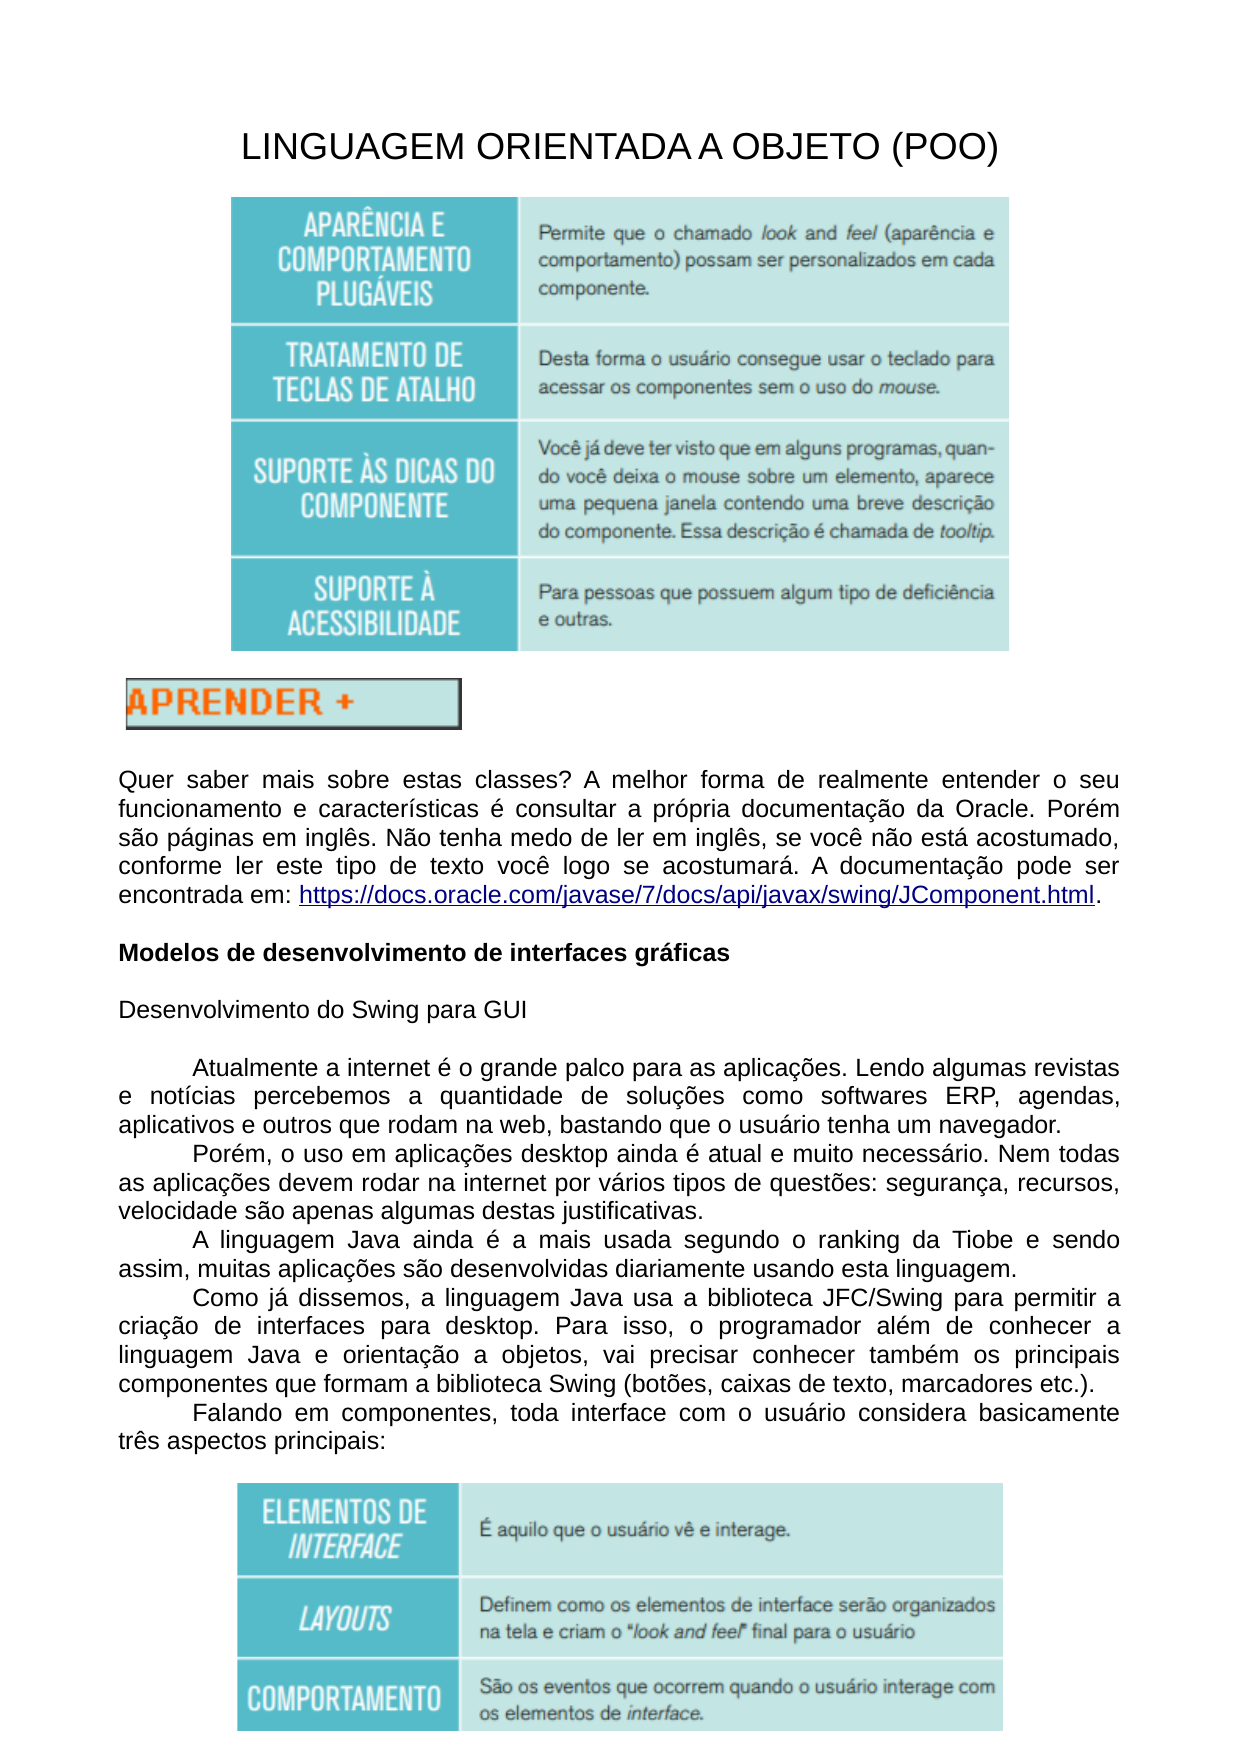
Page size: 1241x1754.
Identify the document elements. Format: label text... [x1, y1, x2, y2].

text Atualmente a internet é o grande palco para as aplicações. Lendo algumas revistas e notícias percebemos a quantidade de soluções como softwares ERP, agendas, aplicativos e outros que rodam na web, bastando que o usuário tenha um navegador. [118, 1053, 1122, 1139]
picture [125, 678, 462, 730]
text Quer saber mais sobre estas classes? A melhor forma de realmente entender o seu funcionamento e características é consultar a própria documentação da Oracle. Porém são páginas em inglês. Não tenha medo de ler em inglês, se você não está acostumado, conforme ler este tipo de texto você logo se acostumará. A documentação pode ser encontrada em: https://docs.oracle.com/javase/7/docs/api/javax/swing/JComponent.html. [118, 765, 1122, 909]
text Falando em componentes, toda interface com o usuário considera basicamente três aspectos principais: [118, 1398, 1122, 1455]
text Porém, o uso em aplicações desktop ainda é atual e muito necessário. Nem todas as aplicações devem rodar na internet por vários tipos de questões: segurança, recursos, velocidade são apenas algumas destas justificativas. [118, 1139, 1122, 1225]
text Modelos de desenvolvimento de interfaces gráficas [118, 938, 1122, 966]
picture [237, 1483, 1003, 1731]
text Como já dissemos, a linguagem Java usa a biblioteca JFC/Swing para permitir a criação de interfaces para desktop. Para isso, o programador além de conhecer a linguagem Java e orientação a objetos, vai precisar conhecer também os principais componentes que formam a biblioteca Swing (botões, caixas de texto, marcadores etc.). [118, 1283, 1122, 1398]
picture [231, 197, 1010, 651]
text A linguagem Java ainda é a mais usada segundo o ranking da Tiobe e sendo assim, muitas aplicações são desenvolvidas diariamente usando esta linguagem. [118, 1225, 1122, 1283]
text Desenvolvimento do Swing para GUI [118, 995, 1122, 1024]
